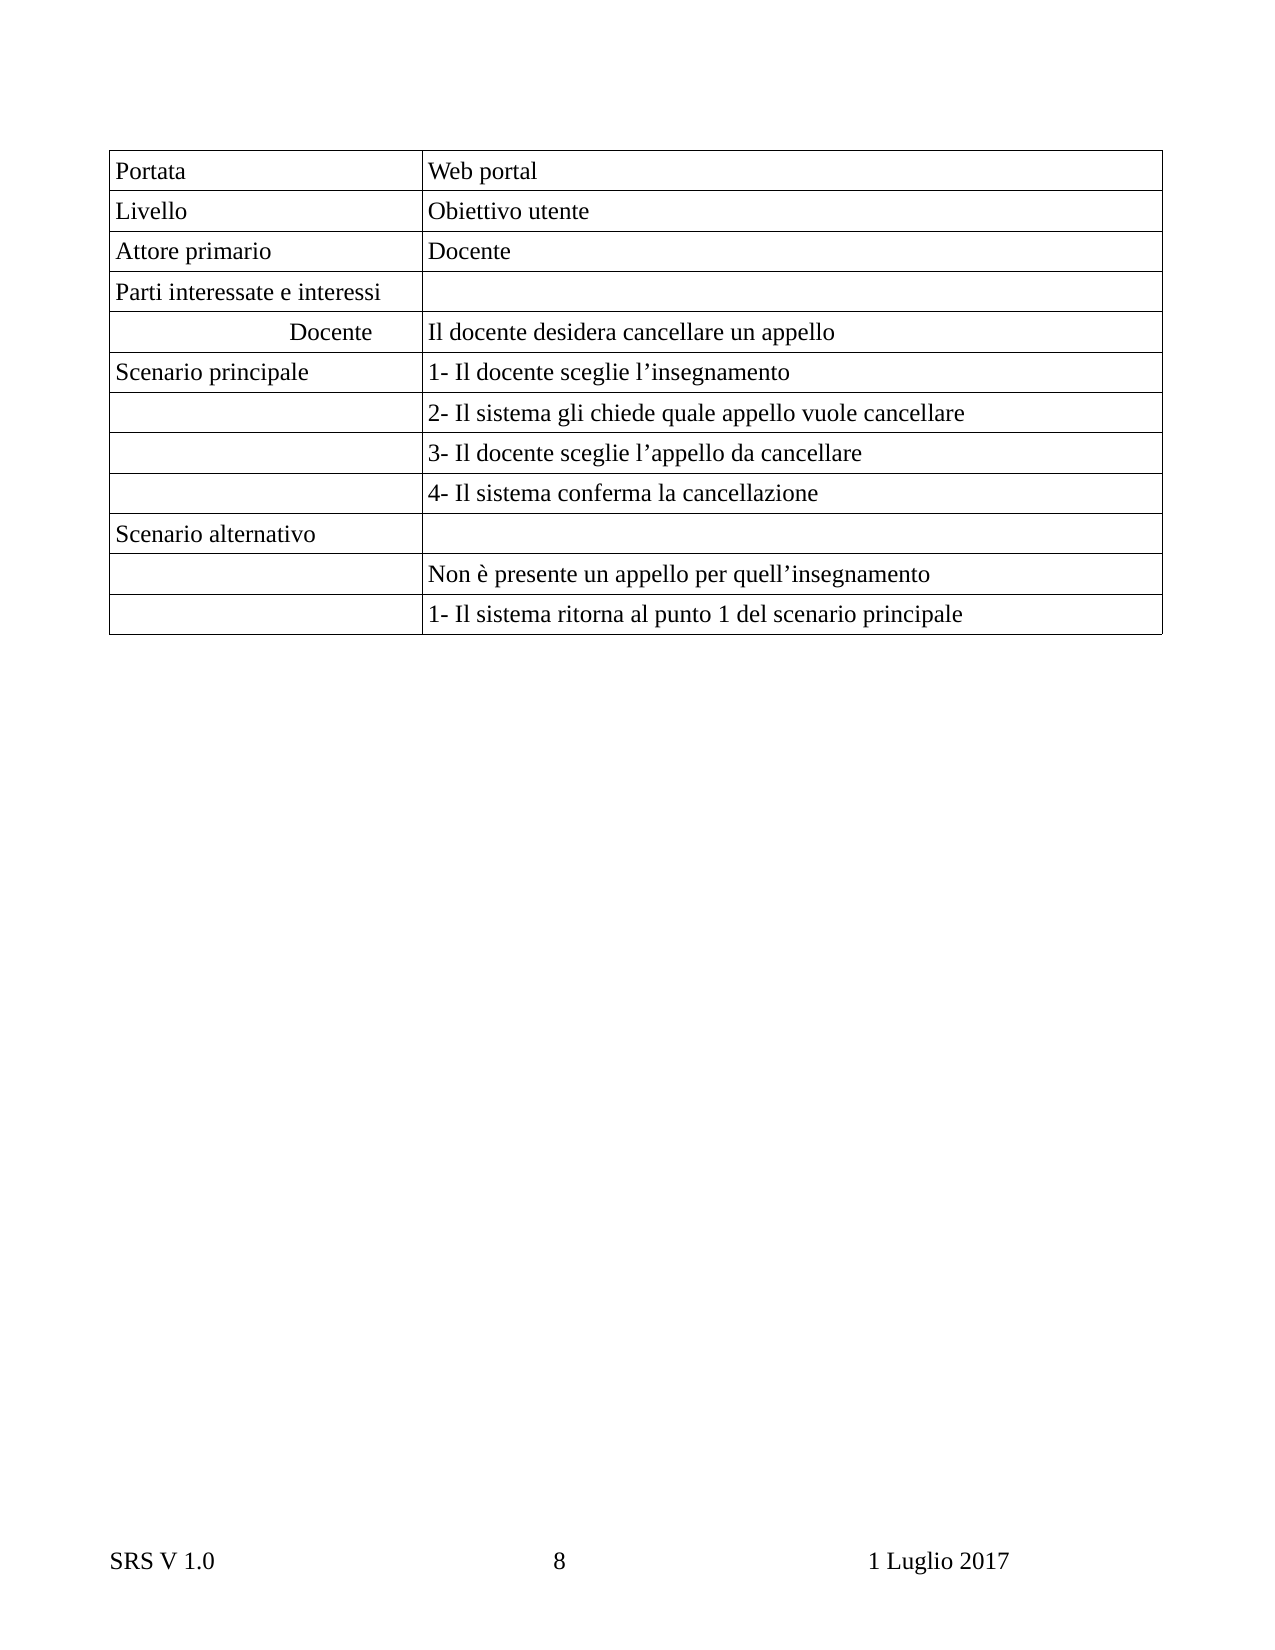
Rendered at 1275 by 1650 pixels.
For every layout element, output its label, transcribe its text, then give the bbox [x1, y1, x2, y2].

table_cell [110, 433, 422, 472]
table_cell Docente [423, 232, 1162, 271]
table_cell [110, 595, 422, 634]
table_cell Livello [110, 191, 422, 231]
table_cell Il docente desidera cancellare un appello [423, 312, 1162, 352]
table_cell Web portal [423, 151, 1162, 190]
table_cell 2- Il sistema gli chiede quale appello vuole cancellare [423, 393, 1162, 432]
table_cell Non è presente un appello per quell’insegnamento [423, 554, 1162, 593]
table_cell 1- Il docente sceglie l’insegnamento [423, 353, 1162, 392]
table_cell Portata [110, 151, 422, 190]
table_cell 1- Il sistema ritorna al punto 1 del scenario principale [423, 595, 1162, 634]
table_cell Attore primario [110, 232, 422, 271]
table_cell Scenario principale [110, 353, 422, 392]
table_cell [110, 554, 422, 593]
table_cell Docente [110, 312, 422, 352]
table_cell [423, 272, 1162, 311]
table_cell [110, 393, 422, 432]
table_cell [423, 514, 1162, 553]
table_cell 4- Il sistema conferma la cancellazione [423, 474, 1162, 513]
table_cell Parti interessate e interessi [110, 272, 422, 311]
table_cell 3- Il docente sceglie l’appello da cancellare [423, 433, 1162, 472]
table_cell Obiettivo utente [423, 191, 1162, 231]
table_cell Scenario alternativo [110, 514, 422, 553]
table_cell [110, 474, 422, 513]
